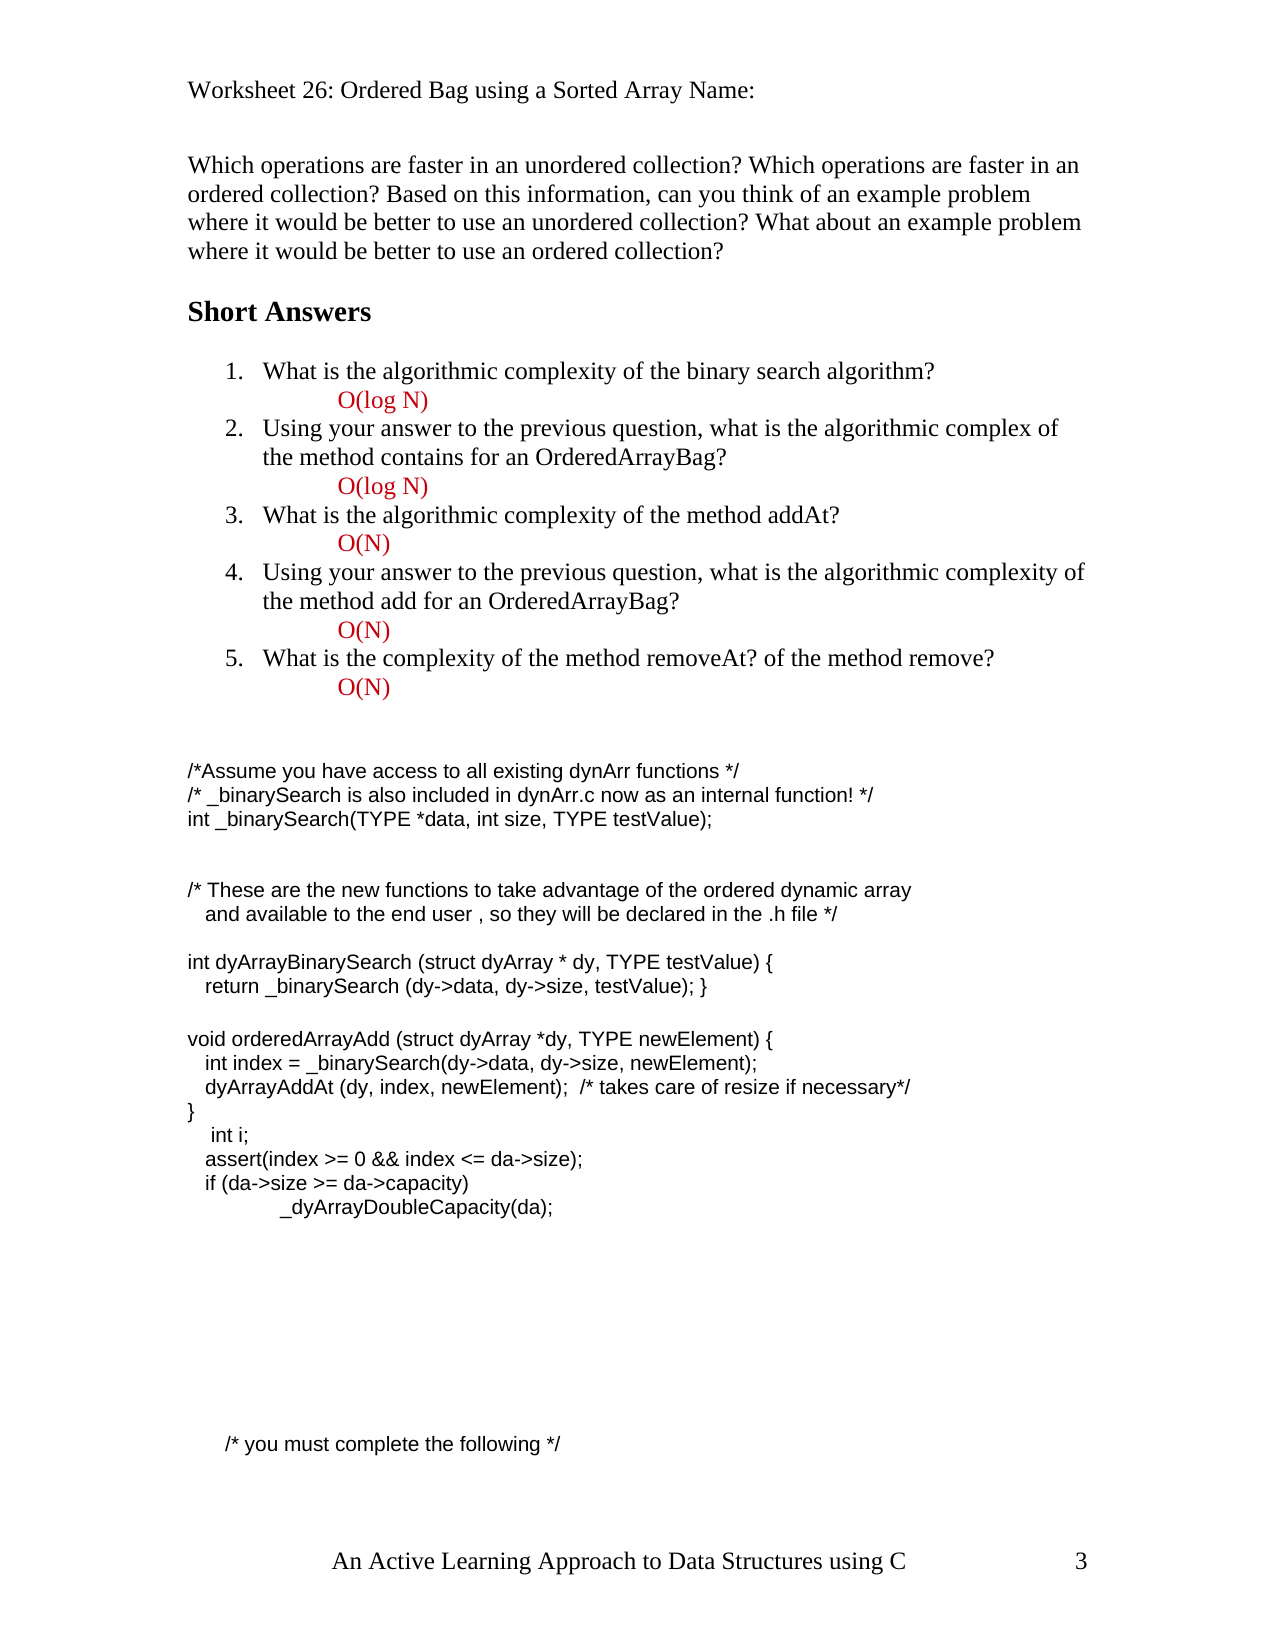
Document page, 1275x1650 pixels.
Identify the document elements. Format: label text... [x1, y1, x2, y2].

text and available to the end user , so they will be declared in the .h file */ [187, 902, 1087, 926]
text return _binarySearch (dy->data, dy->size, testValue); } [187, 974, 1087, 998]
list What is the algorithmic complexity of the method addAt? [225, 500, 1087, 528]
text /* you must complete the following */ [187, 1431, 1087, 1455]
text dyArrayAddAt (dy, index, newElement); /* takes care of resize if necessary*/ [187, 1075, 1087, 1099]
list Using your answer to the previous question, what is the algorithmic complexity of the method add for an OrderedArrayBag? [225, 557, 1087, 615]
text O(N) [187, 672, 1087, 701]
text /* _binarySearch is also included in dynArr.c now as an internal function! */ [187, 782, 1087, 806]
text O(log N) [187, 385, 1087, 413]
list What is the algorithmic complexity of the binary search algorithm? [225, 356, 1087, 385]
text O(N) [187, 528, 1087, 557]
text Short Answers [187, 294, 1087, 327]
text int index = _binarySearch(dy->data, dy->size, newElement); [187, 1051, 1087, 1075]
text /* These are the new functions to take advantage of the ordered dynamic array [187, 878, 1087, 902]
text O(N) [187, 615, 1087, 643]
text int i; [187, 1123, 1087, 1147]
list What is the complexity of the method removeAt? of the method remove? [225, 643, 1087, 672]
text /*Assume you have access to all existing dynArr functions */ [187, 758, 1087, 782]
text } [187, 1099, 1087, 1123]
text int _binarySearch(TYPE *data, int size, TYPE testValue); [187, 806, 1087, 830]
text if (da->size >= da->capacity) [187, 1171, 1087, 1194]
text O(log N) [187, 471, 1087, 500]
text assert(index >= 0 && index <= da->size); [187, 1147, 1087, 1171]
text int dyArrayBinarySearch (struct dyArray * dy, TYPE testValue) { [187, 950, 1087, 974]
list Using your answer to the previous question, what is the algorithmic complex of the method contains for an OrderedArrayBag? [225, 413, 1087, 471]
text void orderedArrayAdd (struct dyArray *dy, TYPE newElement) { [187, 1027, 1087, 1051]
text _dyArrayDoubleCapacity(da); [187, 1194, 1087, 1218]
text Which operations are faster in an unordered collection? Which operations are faster in an ordered collection? Based on this information, can you think of an example problem where it would be better to use an unordered collection? What about an example problem where it would be better to use an ordered collection? [187, 150, 1087, 265]
